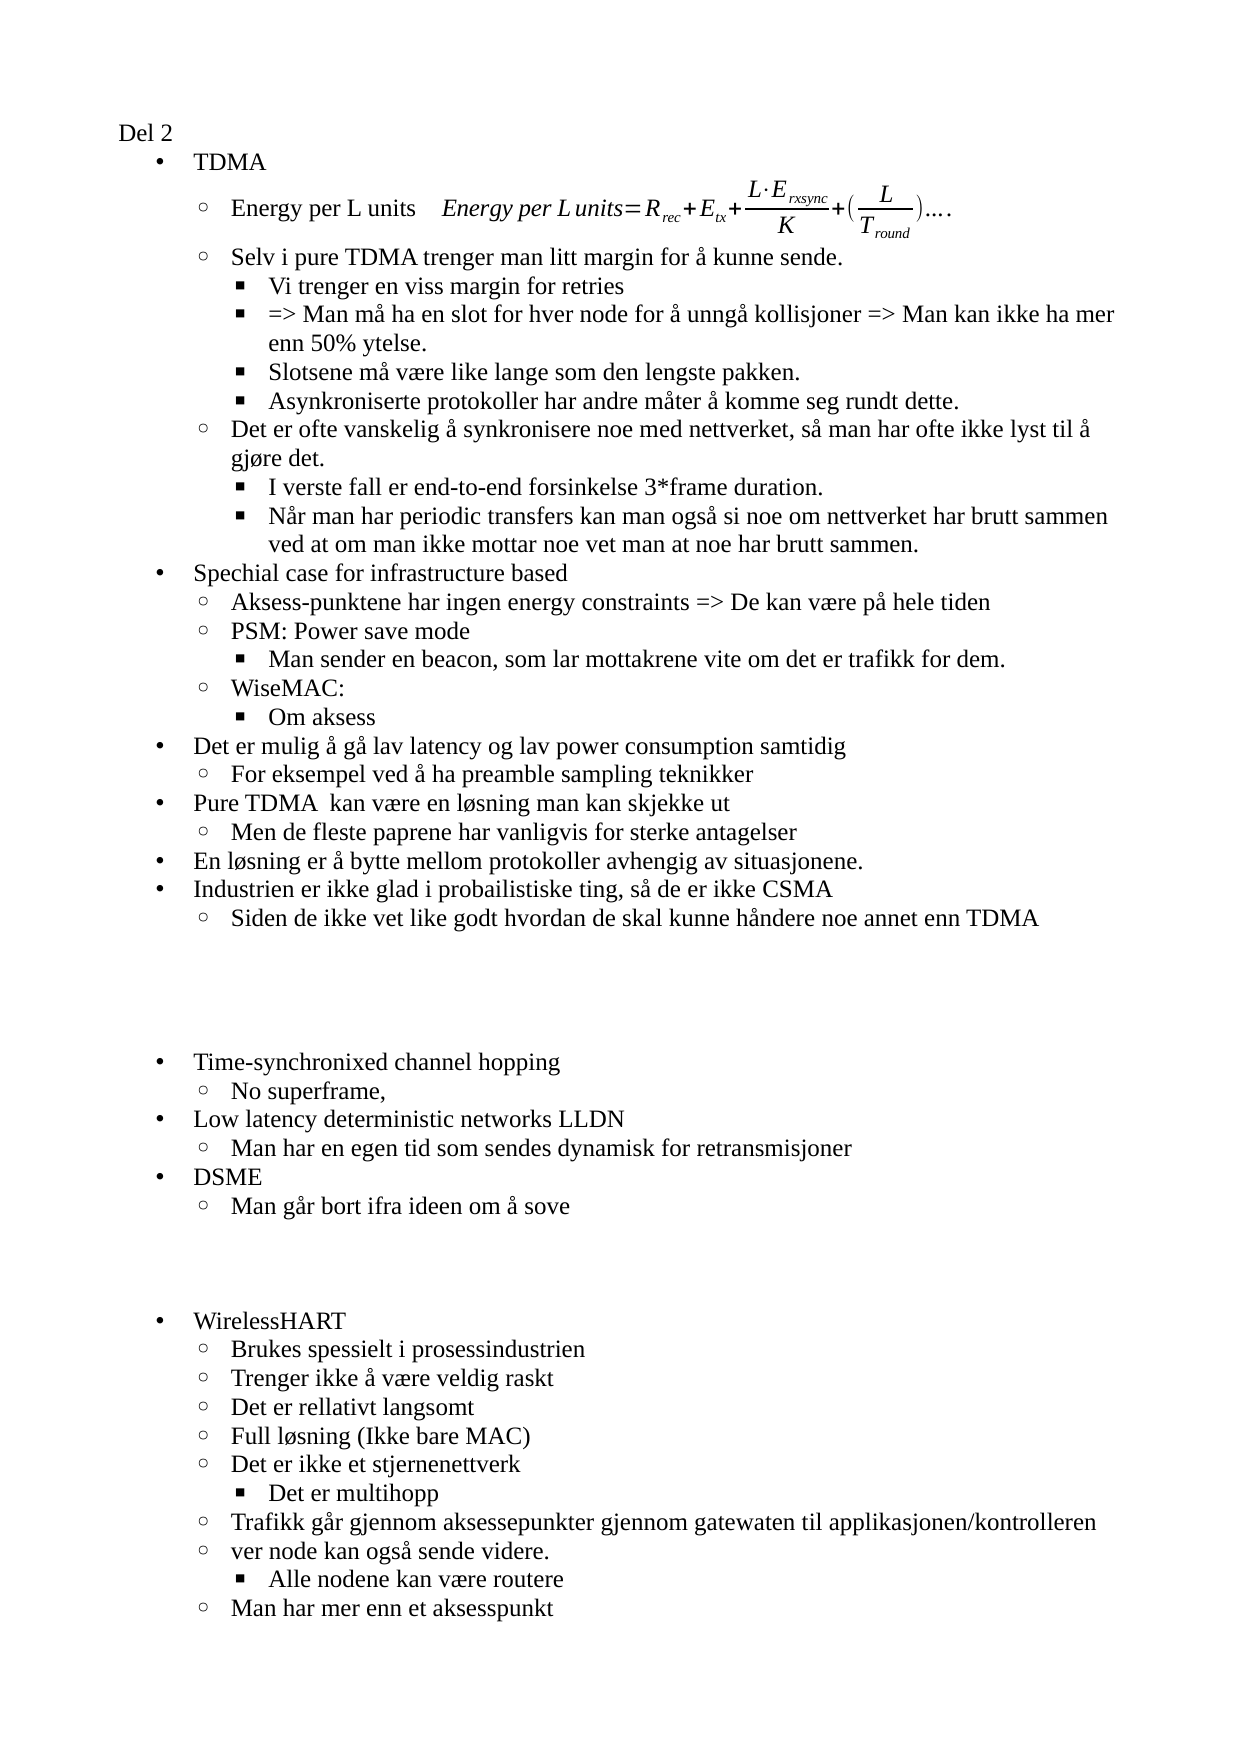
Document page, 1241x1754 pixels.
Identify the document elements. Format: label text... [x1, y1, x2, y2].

list PSM: Power save mode [193, 616, 1122, 644]
list WiseMAC: [193, 673, 1122, 702]
list Spechial case for infrastructure based [156, 558, 1122, 587]
list WirelessHART [156, 1306, 1122, 1334]
list Selv i pure TDMA trenger man litt margin for å kunne sende. [193, 242, 1122, 271]
list Full løsning (Ikke bare MAC) [193, 1421, 1122, 1449]
list Det er ikke et stjernenettverk [193, 1449, 1122, 1478]
list Energy per L units [193, 176, 1122, 242]
list Siden de ikke vet like godt hvordan de skal kunne håndere noe annet enn TDMA [193, 903, 1122, 932]
list Det er ofte vanskelig å synkronisere noe med nettverket, så man har ofte ikke lyst til å gjøre det. [193, 414, 1122, 472]
list No superframe, [193, 1076, 1122, 1104]
list Slotsene må være like lange som den lengste pakken. [231, 357, 1122, 386]
list Aksess-punktene har ingen energy constraints => De kan være på hele tiden [193, 587, 1122, 616]
text Del 2 [118, 118, 1122, 147]
list I verste fall er end-to-end forsinkelse 3*frame duration. [231, 472, 1122, 501]
list Man går bort ifra ideen om å sove [193, 1191, 1122, 1219]
list Brukes spessielt i prosessindustrien [193, 1334, 1122, 1363]
list Asynkroniserte protokoller har andre måter å komme seg rundt dette. [231, 386, 1122, 414]
list Det er multihopp [231, 1478, 1122, 1507]
list Man har en egen tid som sendes dynamisk for retransmisjoner [193, 1133, 1122, 1162]
list Når man har periodic transfers kan man også si noe om nettverket har brutt sammen ved at om man ikke mottar noe vet man at noe har brutt sammen. [231, 501, 1122, 558]
list Industrien er ikke glad i probailistiske ting, så de er ikke CSMA [156, 874, 1122, 903]
list Pure TDMA kan være en løsning man kan skjekke ut [156, 788, 1122, 817]
list DSME [156, 1162, 1122, 1191]
list Time-synchronixed channel hopping [156, 1047, 1122, 1076]
list Men de fleste paprene har vanligvis for sterke antagelser [193, 817, 1122, 846]
list Det er mulig å gå lav latency og lav power consumption samtidig [156, 731, 1122, 759]
list TDMA [156, 147, 1122, 176]
list For eksempel ved å ha preamble sampling teknikker [193, 759, 1122, 788]
list Man har mer enn et aksesspunkt [193, 1593, 1122, 1622]
list Low latency deterministic networks LLDN [156, 1104, 1122, 1133]
list ver node kan også sende videre. [193, 1536, 1122, 1564]
list Trafikk går gjennom aksessepunkter gjennom gatewaten til applikasjonen/kontrolleren [193, 1507, 1122, 1536]
list Det er rellativt langsomt [193, 1392, 1122, 1421]
list Trenger ikke å være veldig raskt [193, 1363, 1122, 1392]
list Om aksess [231, 702, 1122, 731]
list Man sender en beacon, som lar mottakrene vite om det er trafikk for dem. [231, 644, 1122, 673]
list Alle nodene kan være routere [231, 1564, 1122, 1593]
list Vi trenger en viss margin for retries [231, 271, 1122, 299]
list => Man må ha en slot for hver node for å unngå kollisjoner => Man kan ikke ha mer enn 50% ytelse. [231, 299, 1122, 357]
list En løsning er å bytte mellom protokoller avhengig av situasjonene. [156, 846, 1122, 874]
